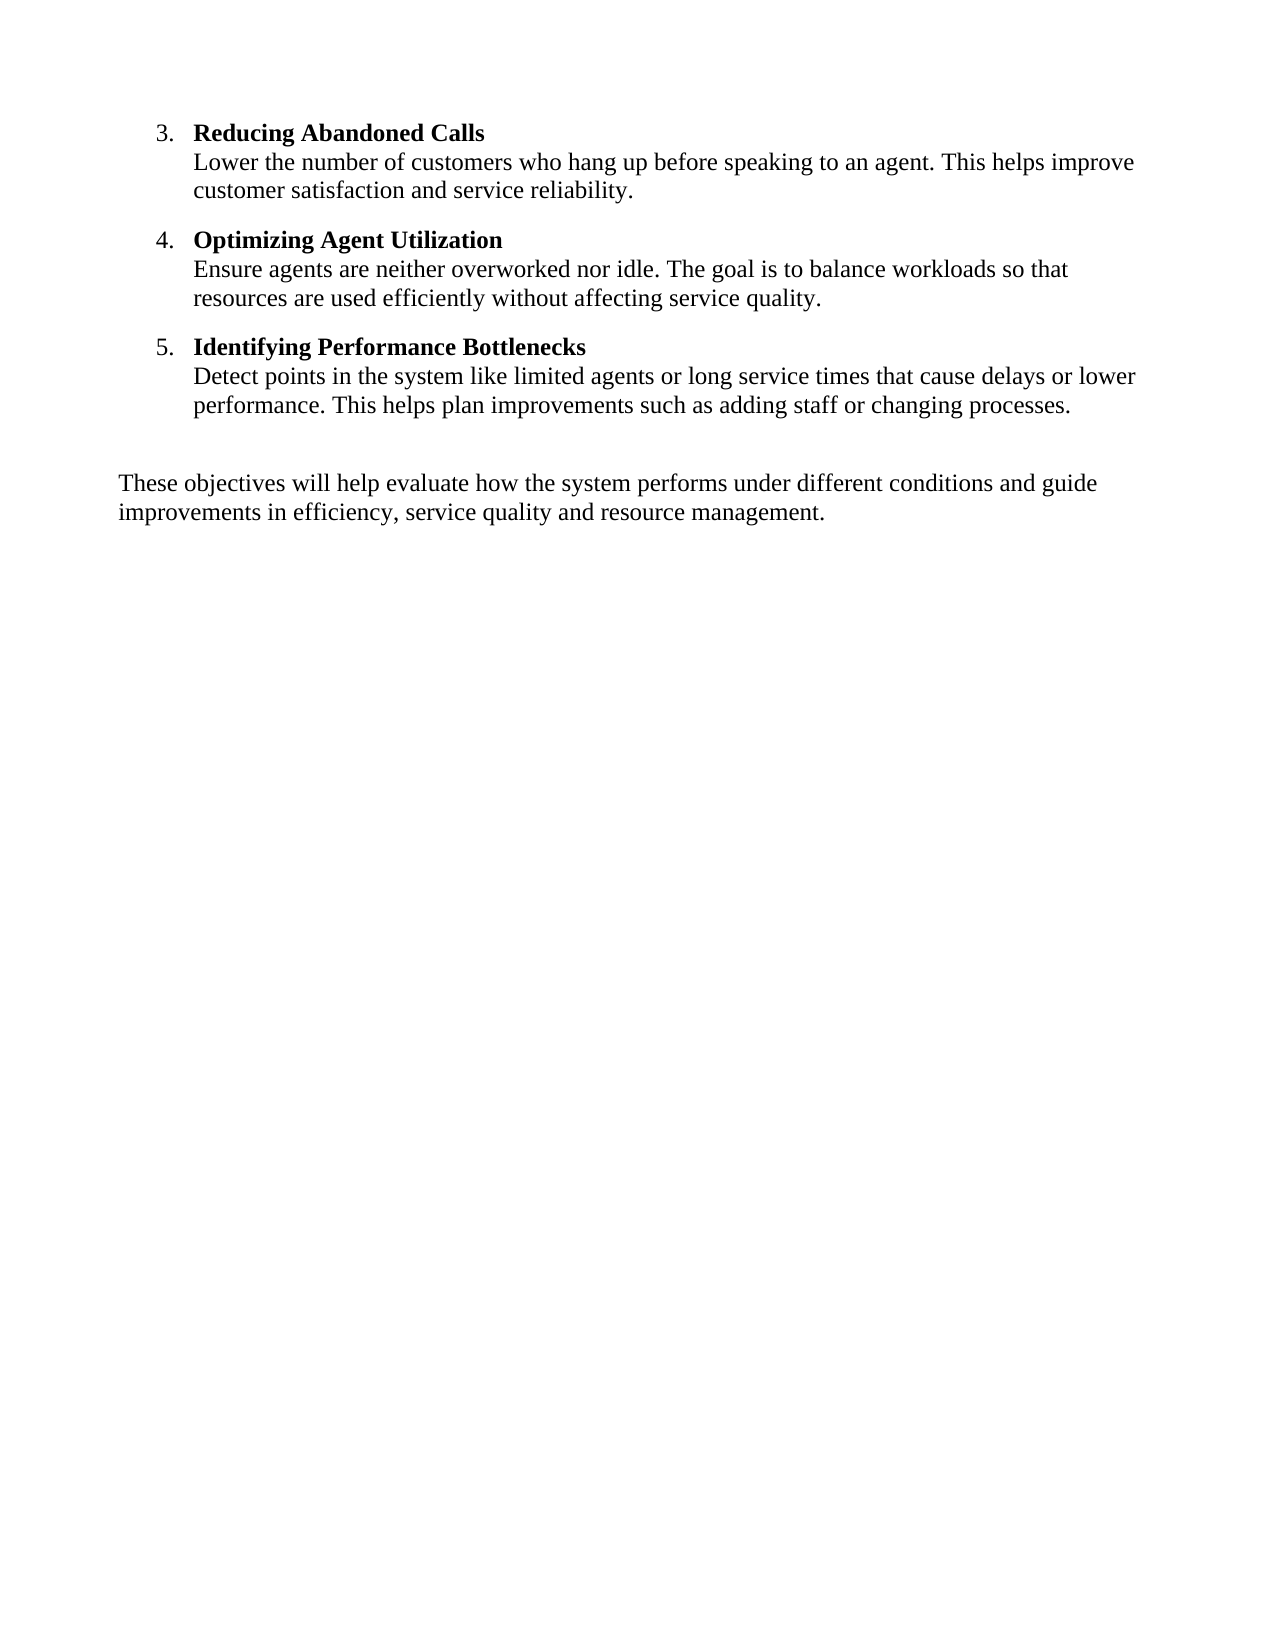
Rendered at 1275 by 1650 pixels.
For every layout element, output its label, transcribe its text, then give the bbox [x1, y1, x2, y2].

list Reducing Abandoned Calls Lower the number of customers who hang up before speaking to an agent. This helps improve customer satisfaction and service reliability. [156, 118, 1157, 204]
list Optimizing Agent Utilization Ensure agents are neither overworked nor idle. The goal is to balance workloads so that resources are used efficiently without affecting service quality. [156, 225, 1157, 311]
text These objectives will help evaluate how the system performs under different conditions and guide improvements in efficiency, service quality and resource management. [118, 439, 1157, 526]
list Identifying Performance Bottlenecks Detect points in the system like limited agents or long service times that cause delays or lower performance. This helps plan improvements such as adding staff or changing processes. [156, 332, 1157, 418]
